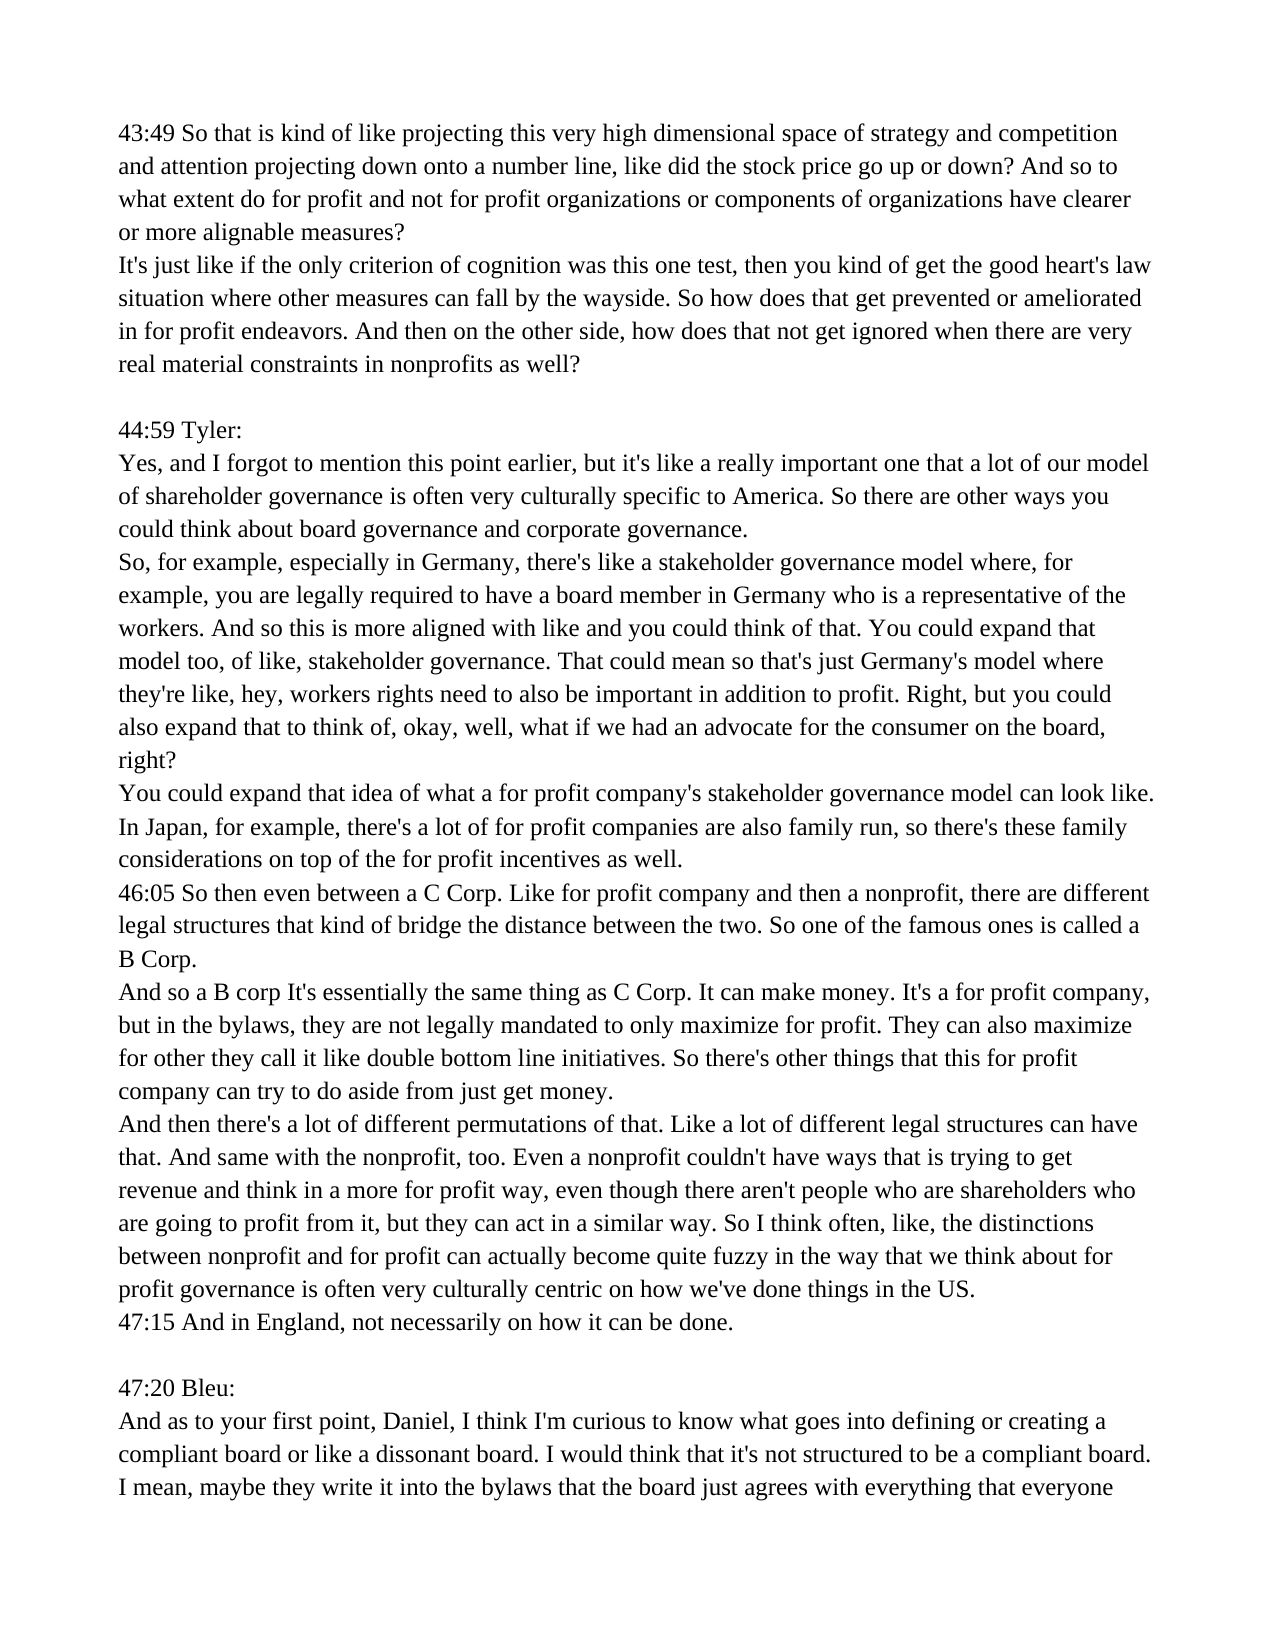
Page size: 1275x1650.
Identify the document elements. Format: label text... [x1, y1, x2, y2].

text And so a B corp It's essentially the same thing as C Corp. It can make money. It's a for profit company, but in the bylaws, they are not legally mandated to only maximize for profit. They can also maximize for other they call it like double bottom line initiatives. So there's other things that this for profit company can try to do aside from just get money. [118, 977, 1157, 1104]
text 47:20 Bleu: [118, 1373, 1157, 1402]
text 46:05 So then even between a C Corp. Like for profit company and then a nonprofit, there are different legal structures that kind of bridge the distance between the two. So one of the famous ones is called a B Corp. [118, 878, 1157, 972]
text And as to your first point, Daniel, I think I'm curious to know what goes into defining or creating a compliant board or like a dissonant board. I would think that it's not structured to be a compliant board. I mean, maybe they write it into the bylaws that the board just agrees with everything that everyone [118, 1406, 1157, 1501]
text 43:49 So that is kind of like projecting this very high dimensional space of strategy and competition and attention projecting down onto a number line, like did the stock price go up or down? And so to what extent do for profit and not for profit organizations or components of organizations have clearer or more alignable measures? [118, 118, 1157, 246]
text Yes, and I forgot to mention this point earlier, but it's like a really important one that a lot of our model of shareholder governance is often very culturally specific to America. So there are other ways you could think about board governance and corporate governance. [118, 448, 1157, 543]
text It's just like if the only criterion of cognition was this one test, then you kind of get the good heart's law situation where other measures can fall by the wayside. So how does that get prevented or ameliorated in for profit endeavors. And then on the other side, how does that not get ignored when there are very real material constraints in nonprofits as well? [118, 250, 1157, 378]
text 44:59 Tyler: [118, 415, 1157, 444]
text You could expand that idea of what a for profit company's stakeholder governance model can look like. In Japan, for example, there's a lot of for profit companies are also family run, so there's these family considerations on top of the for profit incentives as well. [118, 778, 1157, 873]
text So, for example, especially in Germany, there's like a stakeholder governance model where, for example, you are legally required to have a board member in Germany who is a representative of the workers. And so this is more aligned with like and you could think of that. You could expand that model too, of like, stakeholder governance. That could mean so that's just Germany's model where they're like, hey, workers rights need to also be important in addition to profit. Right, but you could also expand that to think of, okay, well, what if we had an advocate for the consumer on the board, right? [118, 547, 1157, 774]
text And then there's a lot of different permutations of that. Like a lot of different legal structures can have that. And same with the nonprofit, too. Even a nonprofit couldn't have ways that is trying to get revenue and think in a more for profit way, even though there aren't people who are shareholders who are going to profit from it, but they can act in a similar way. So I think often, like, the distinctions between nonprofit and for profit can actually become quite fuzzy in the way that we think about for profit governance is often very culturally centric on how we've done things in the US. [118, 1109, 1157, 1303]
text 47:15 And in England, not necessarily on how it can be done. [118, 1307, 1157, 1336]
